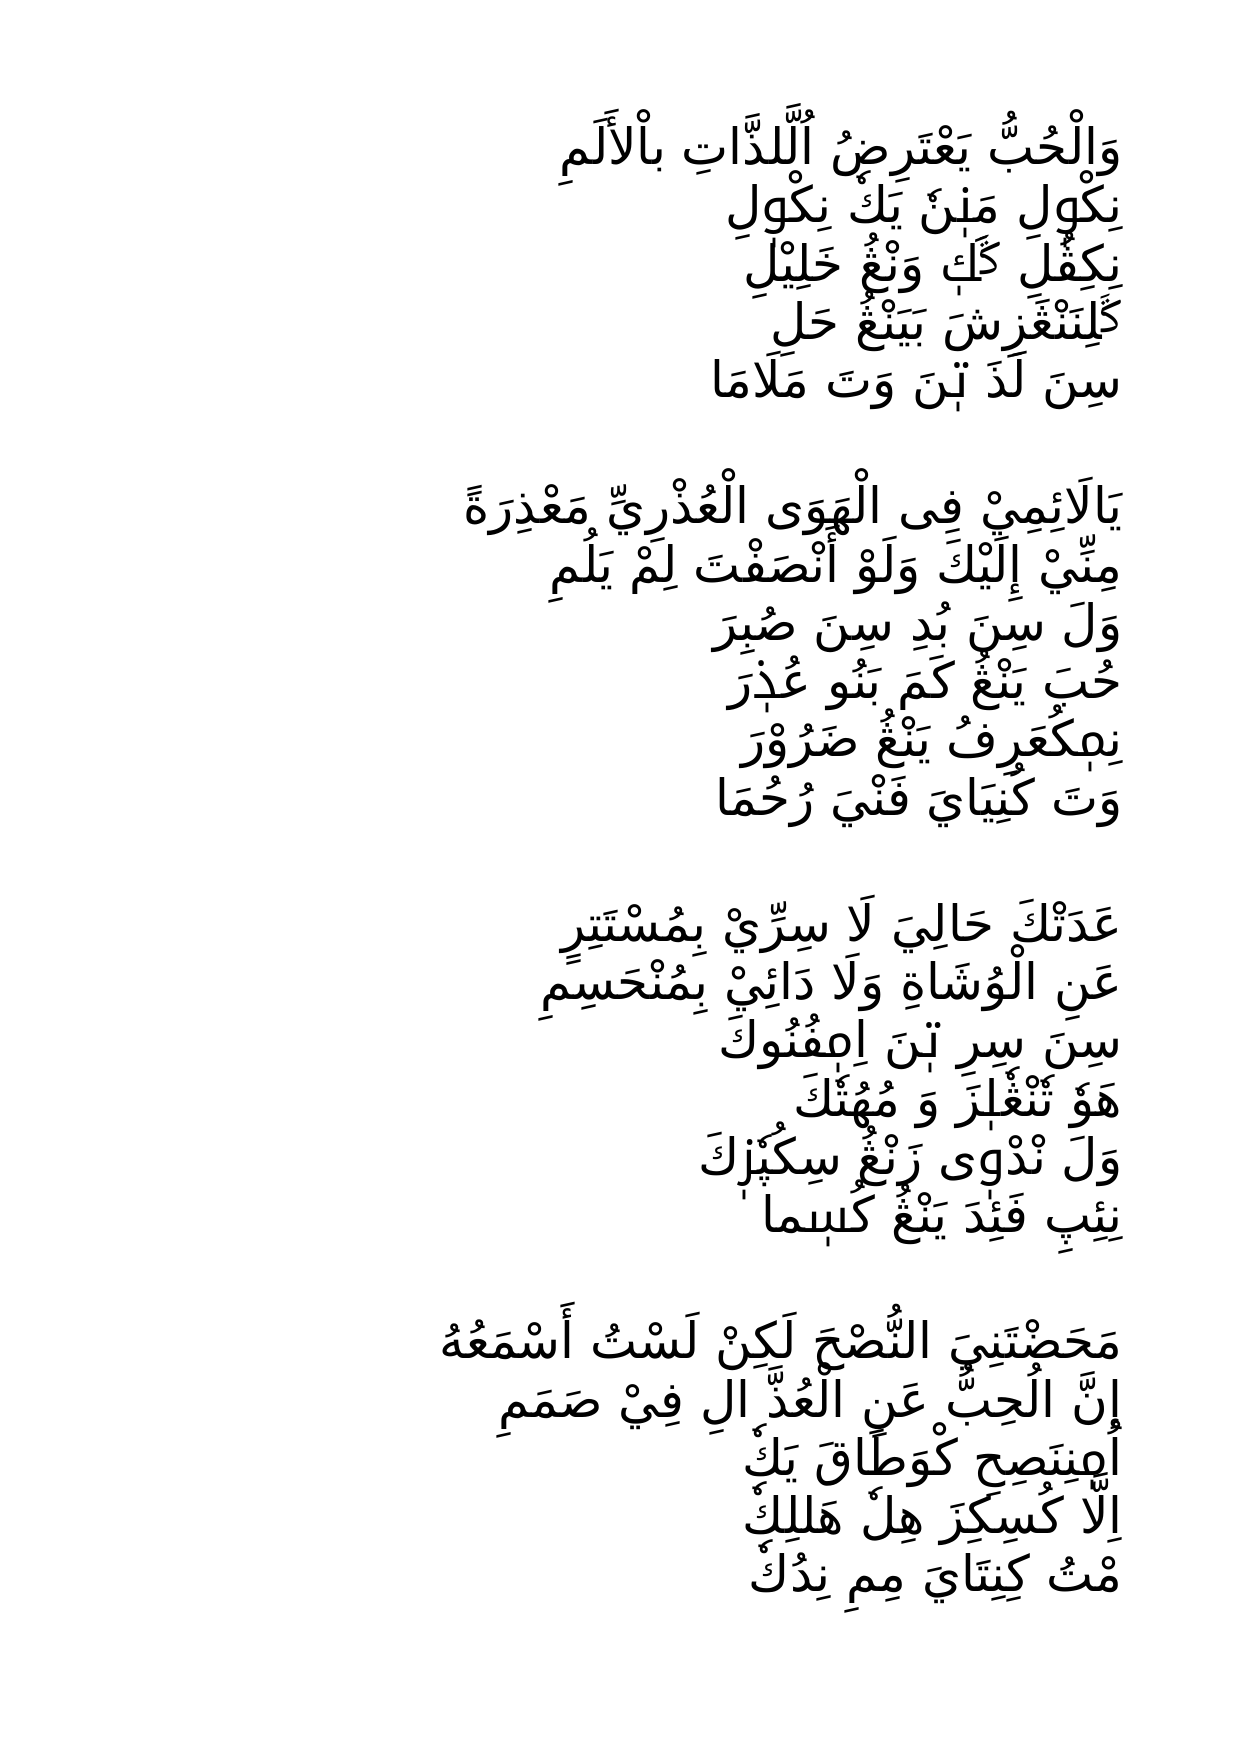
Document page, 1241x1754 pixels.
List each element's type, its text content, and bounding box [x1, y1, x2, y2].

text اُمٖنِنَصِحِ كْوَطَاقَ يَكٗ [118, 1429, 1122, 1487]
text سِنَ سِرِ تٖنَ اِمٖفُنُوكَ [118, 1011, 1122, 1069]
text اِلَّا كُسِكِزَ هِلٗ هَللِكٗ [118, 1487, 1122, 1545]
text وَلَ سِنَ بُدِ سِنَ صُبِرَ [118, 594, 1122, 652]
text وَلَ نْدْوٖى زَنْڠُ سِكُپٗزٖكَ [118, 1128, 1122, 1186]
text مْتُ كِنِتَايَ مِمِ نِدُكٗ [118, 1545, 1122, 1603]
text وَتَ كُنِيَايَ فَنْيَ رُحُمَا [118, 768, 1122, 827]
text حُبَ يَنْڠُ كَمَ بَنُو عُذٖرَ [118, 652, 1122, 710]
text سِنَ لَذَ تٖنَ وَتَ مَلَامَا [118, 351, 1122, 409]
text عَنِ الْوُشَاةِ وَلَا دَائِيْ بِمُنْحَسِمِ [118, 953, 1122, 1011]
text إنَّ الُحِبُّ عَنِ الْعُذَّ الِ فِيْ صَمَمِ [118, 1371, 1122, 1429]
text يَالَائِمِيْ فِى الْهَوَى الْعُذْرِيِّ مَعْذِرَةً [118, 477, 1122, 536]
text هَوٗ تٗنْڠٗلٖزَ وَ مُهُتٗكَ [118, 1069, 1122, 1128]
text مَحَضْتَنِيَ النُّصْحَ لَكِنْ لَسْتُ أَسْمَعُهُ [118, 1312, 1122, 1371]
text ػَلِنَنْڠَزِشَ بَيَنْڠُ حَلِ [118, 293, 1122, 351]
text نِكْوٖلِ مَنٖنٗ يَكٗ نِكْوٖلِ [118, 176, 1122, 234]
text نِئِپِ فَئِدَ يَنْڠُ كُسٖما [118, 1186, 1122, 1244]
text نِكِڤُلِ ػَكٖ وَنْڠُ خَلِيْلِ [118, 234, 1122, 293]
text مِنِّيْ إِلَيْكَ وَلَوْ أَنْصَفْتَ لِمْ يَلُمِ [118, 536, 1122, 594]
text نِمٖكُعَرِفُ يَنْڠُ ضَرُوْرَ [118, 710, 1122, 768]
text عَدَتْكَ حَالِيَ لَا سِرِّيْ بِمُسْتَتِرٍ [118, 895, 1122, 953]
text وَالْحُبُّ يَعْتَرِضُ اُلَّلذَّاتِ باْلأَلَمِ [118, 118, 1122, 176]
